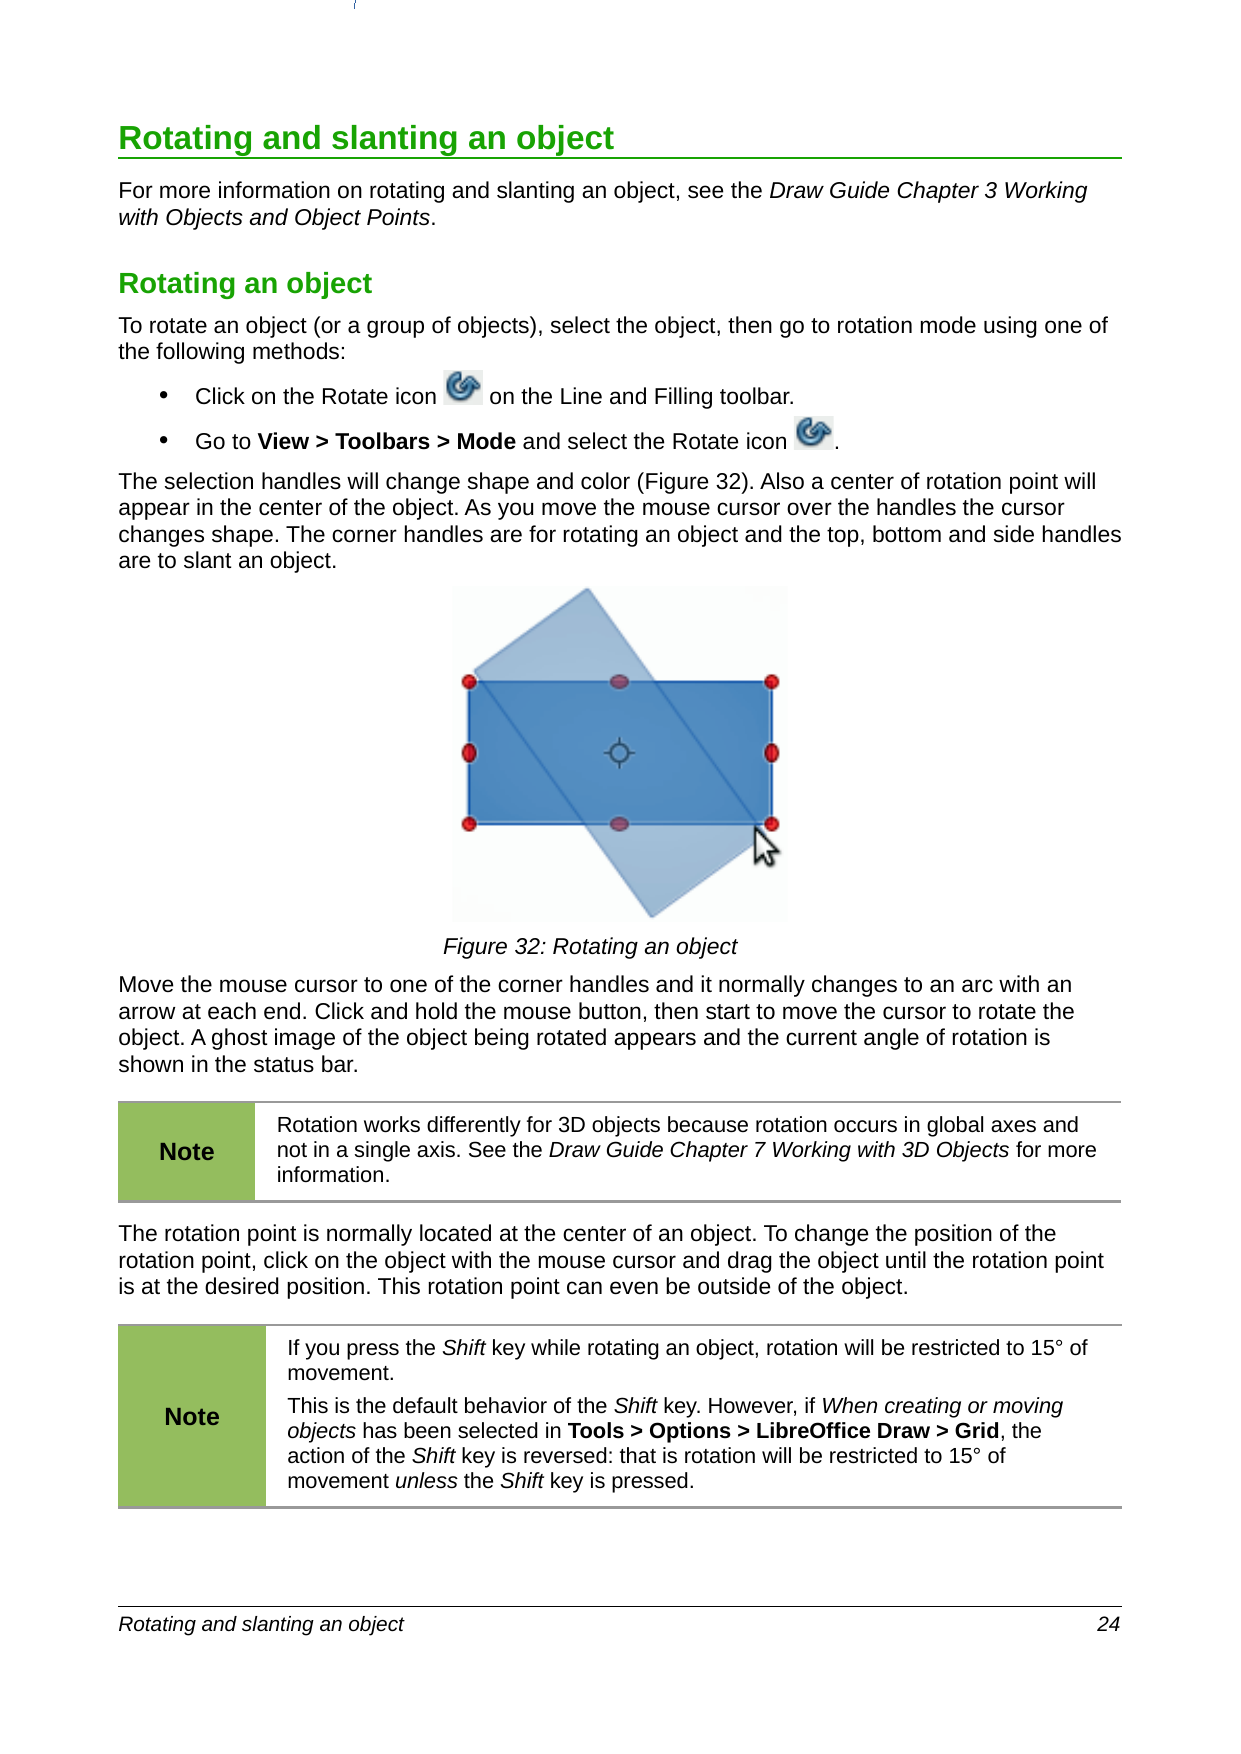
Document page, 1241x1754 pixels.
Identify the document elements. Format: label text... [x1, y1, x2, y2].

subtitle Rotating and slanting an object [118, 118, 1122, 157]
table_header If you press the Shift key while rotating an object, rotation will be restricted to 15° of movement. This is the default behavior of the Shift key. However, if When creating or moving objects has been selected in Tools > Options > LibreOffice Draw > Grid, the action of the Shift key is reversed: that is rotation will be restricted to 15° of movement unless the Shift key is pressed. [266, 1326, 1122, 1506]
table_header Rotation works differently for 3D objects because rotation occurs in global axes and not in a single axis. See the Draw Guide Chapter 7 Working with 3D Objects for more information. [255, 1103, 1121, 1200]
text The selection handles will change shape and color (Figure 32). Also a center of rotation point will appear in the center of the object. As you move the mouse cursor over the handles the cursor changes shape. The corner handles are for rotating an object and the top, bottom and side handles are to slant an object. [118, 468, 1122, 573]
table_header Note [118, 1103, 255, 1200]
list To rotate an object (or a group of objects), select the object, then go to rotation mode using one of the following methods: [118, 312, 1122, 364]
text Figure 32: Rotating an object [443, 933, 797, 959]
table_header Note [118, 1326, 266, 1506]
picture [443, 370, 483, 405]
text For more information on rotating and slanting an object, see the Draw Guide Chapter 3 Working with Objects and Object Points. [118, 177, 1122, 230]
picture [452, 586, 788, 922]
list Click on the Rotate icon on the Line and Filling toolbar. [156, 371, 1122, 410]
text The rotation point is normally located at the center of an object. To change the position of the rotation point, click on the object with the mouse cursor and drag the object until the rotation point is at the desired position. This rotation point can even be outside of the object. [118, 1220, 1122, 1299]
list Go to View > Toolbars > Mode and select the Rotate icon . [156, 416, 1122, 456]
picture [793, 416, 834, 450]
subtitle Rotating an object [118, 266, 1122, 299]
text Move the mouse cursor to one of the corner handles and it normally changes to an arc with an arrow at each end. Click and hold the mouse button, then start to move the cursor to rotate the object. A ghost image of the object being rotated appears and the current angle of rotation is shown in the status bar. [118, 971, 1122, 1077]
